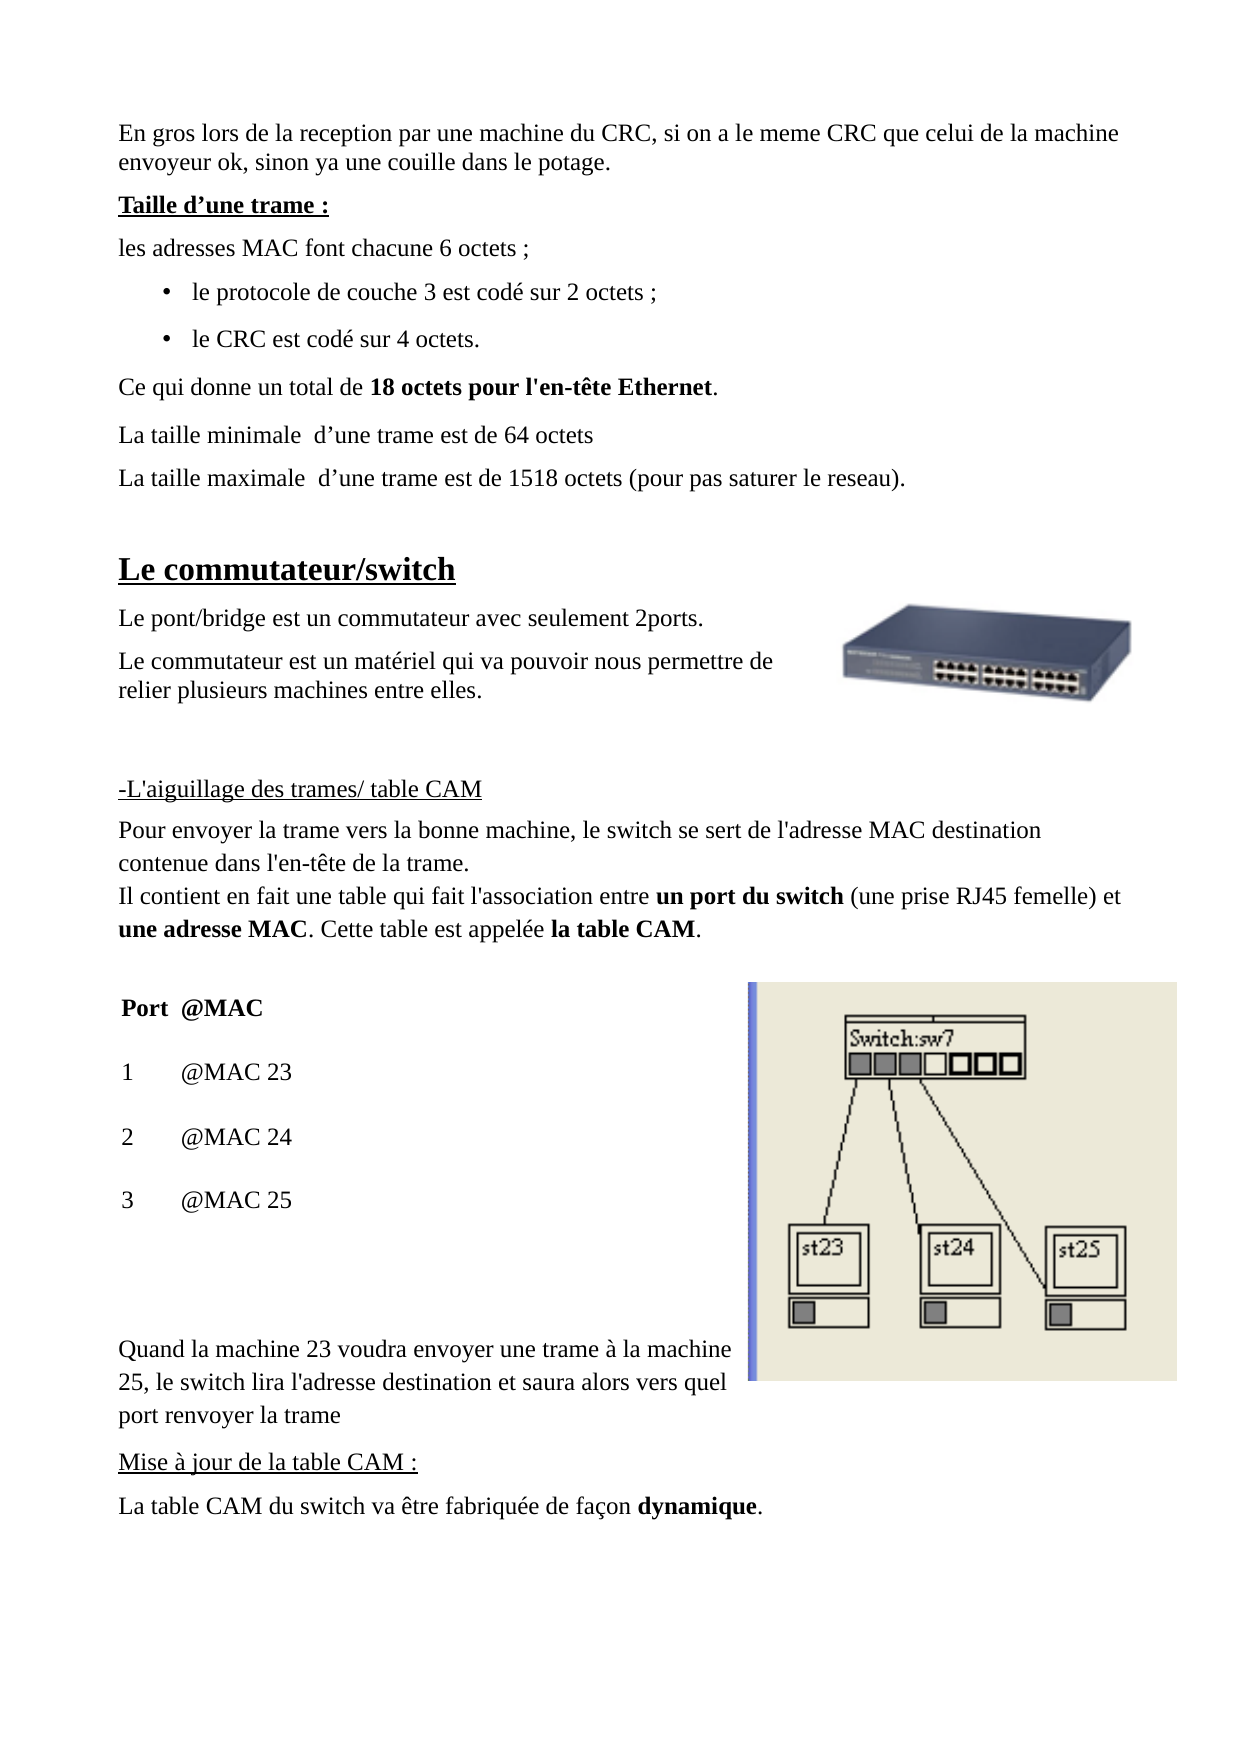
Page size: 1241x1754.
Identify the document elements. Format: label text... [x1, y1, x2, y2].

table_cell 3 [118, 1183, 178, 1247]
picture [747, 982, 1177, 1381]
table_header [118, 1323, 136, 1334]
text La taille maximale d’une trame est de 1518 octets (pour pas saturer le reseau). [118, 463, 1122, 492]
table_header Port [118, 991, 178, 1054]
text Quand la machine 23 voudra envoyer une trame à la machine 25, le switch lira l'adresse destination et saura alors vers quel port renvoyer la trame [118, 1334, 1122, 1428]
table_cell @MAC 25 [178, 1183, 305, 1247]
list le CRC est codé sur 4 octets. [162, 324, 1122, 353]
list le protocole de couche 3 est codé sur 2 octets ; [162, 277, 1122, 306]
subtitle -L'aiguillage des trames/ table CAM [118, 774, 1122, 803]
text Le commutateur est un matériel qui va pouvoir nous permettre de relier plusieurs machines entre elles. [118, 646, 829, 703]
text Pour envoyer la trame vers la bonne machine, le switch se sert de l'adresse MAC destination contenue dans l'en-tête de la trame. Il contient en fait une table qui fait l'association entre un port du switch (une prise RJ45 femelle) et une adresse MAC. Cette table est appelée la table CAM. [118, 815, 1122, 943]
text Ce qui donne un total de 18 octets pour l'en-tête Ethernet. [118, 372, 1122, 401]
table_cell 1 [118, 1055, 178, 1119]
table_header @MAC [178, 991, 305, 1054]
table_cell @MAC 23 [178, 1055, 305, 1119]
text La table CAM du switch va être fabriquée de façon dynamique. [118, 1491, 1122, 1519]
text Le commutateur/switch [118, 550, 1122, 588]
text En gros lors de la reception par une machine du CRC, si on a le meme CRC que celui de la machine envoyeur ok, sinon ya une couille dans le potage. [118, 118, 1122, 176]
text La taille minimale d’une trame est de 64 octets [118, 420, 1122, 448]
table_cell 2 [118, 1119, 178, 1183]
text Mise à jour de la table CAM : [118, 1447, 1122, 1476]
text Le pont/bridge est un commutateur avec seulement 2ports. [118, 603, 829, 631]
text Taille d’une trame : [118, 190, 1122, 219]
text les adresses MAC font chacune 6 octets ; [118, 233, 1122, 262]
table_cell @MAC 24 [178, 1119, 305, 1183]
picture [829, 594, 1142, 714]
